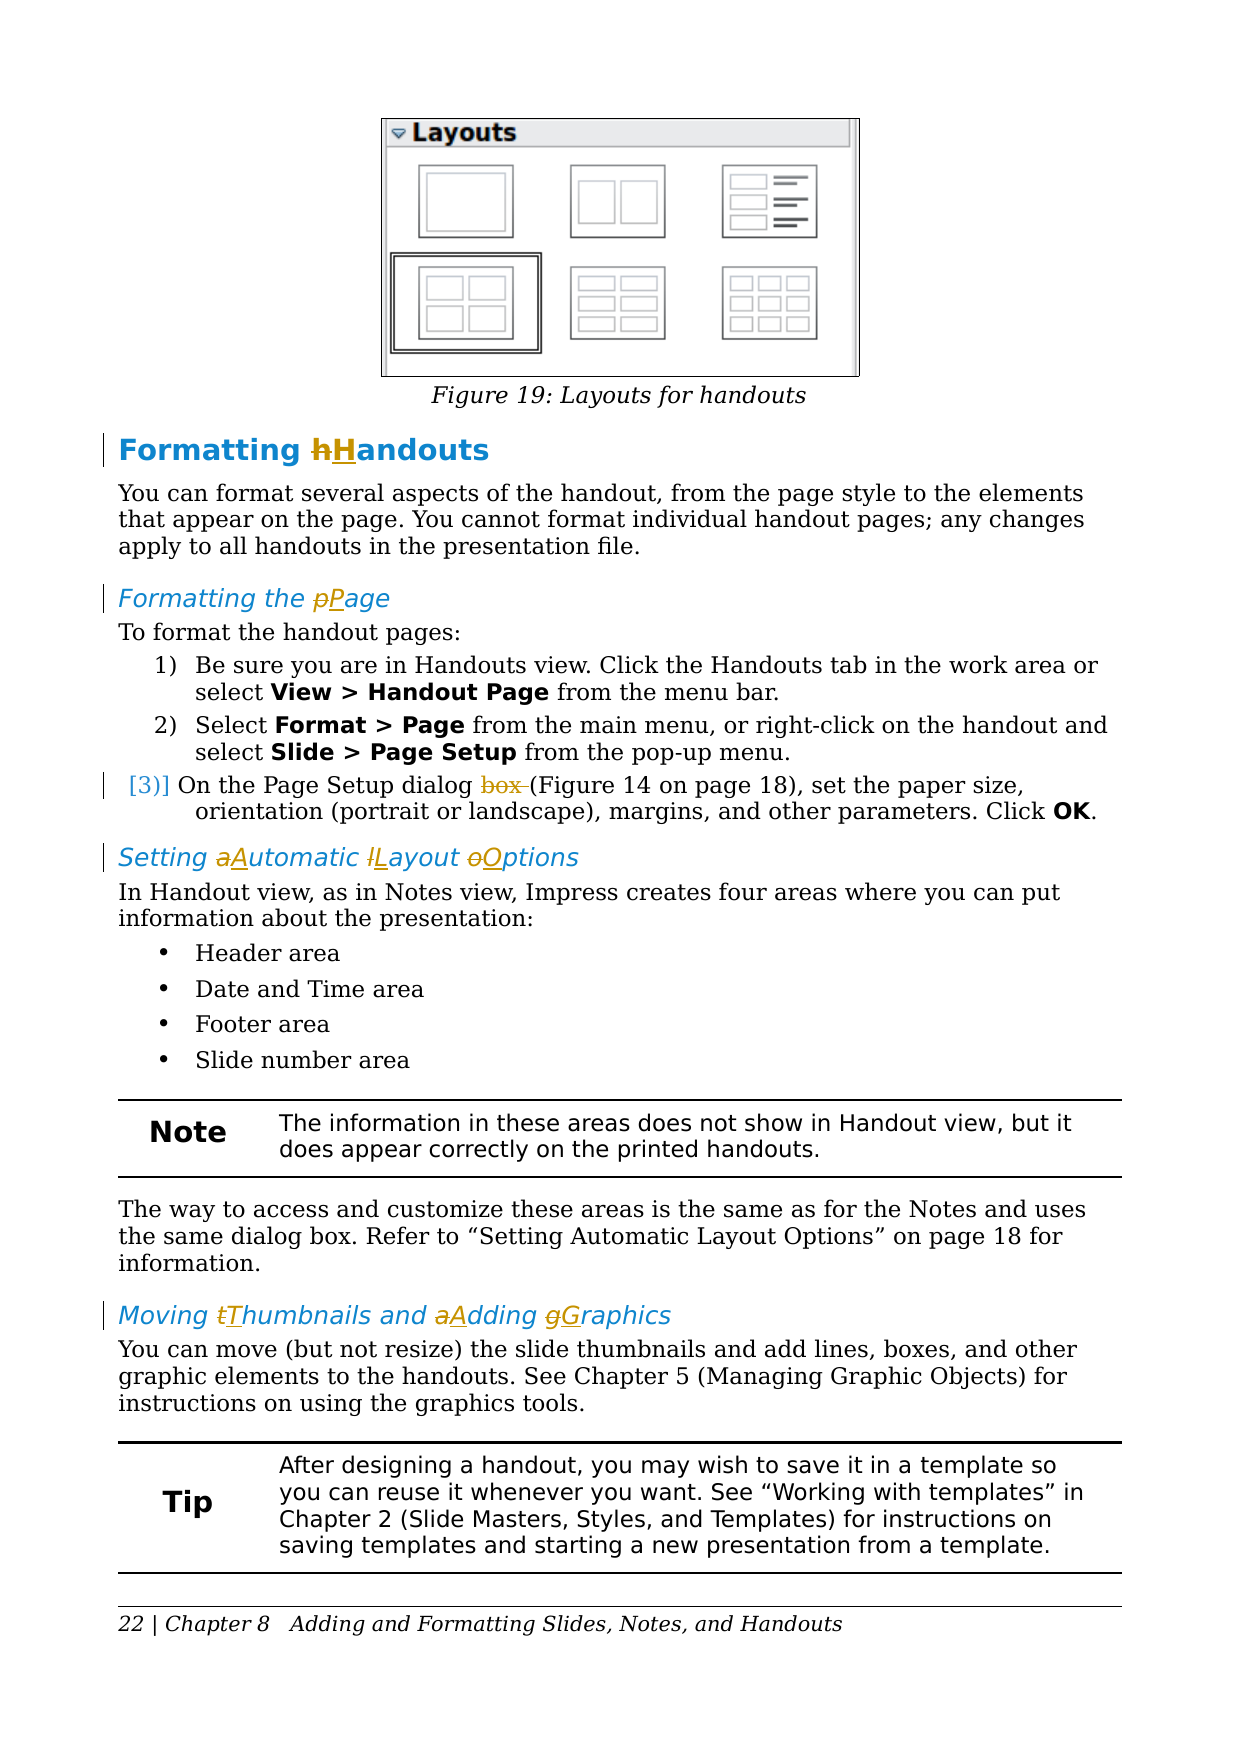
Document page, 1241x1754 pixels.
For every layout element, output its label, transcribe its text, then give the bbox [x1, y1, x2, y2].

list In Handout view, as in Notes view, Impress creates four areas where you can put information about the presentation: [118, 879, 1122, 932]
text You can format several aspects of the handout, from the page style to the elements that appear on the page. You cannot format individual handout pages; any changes apply to all handouts in the presentation file. [118, 480, 1122, 560]
table_header The information in these areas does not show in Handout view, but it does appear correctly on the printed handouts. [258, 1101, 1122, 1176]
table_header After designing a handout, you may wish to save it in a template so you can reuse it whenever you want. See “Working with templates” in Chapter 2 (Slide Masters, Styles, and Templates) for instructions on saving templates and starting a new presentation from a template. [258, 1444, 1122, 1572]
picture [382, 119, 859, 376]
subtitle Formatting Handouts [118, 433, 1122, 467]
list On the Page Setup dialog (Figure 14 on page 18), set the paper size, orientation (portrait or landscape), margins, and other parameters. Click OK. [177, 772, 1122, 825]
list Select Format > Page from the main menu, or right-click on the handout and select Slide > Page Setup from the pop‑up menu. [177, 712, 1122, 766]
table_header Note [118, 1101, 257, 1176]
table_header Tip [118, 1444, 257, 1572]
text Figure 19: Layouts for handouts [361, 382, 880, 409]
list Be sure you are in Handouts view. Click the Handouts tab in the work area or select View > Handout Page from the menu bar. [177, 653, 1122, 706]
list Date and Time area [156, 974, 1122, 1003]
list Slide number area [156, 1045, 1122, 1074]
subtitle Moving Thumbnails and Adding Graphics [118, 1301, 1122, 1330]
text The way to access and customize these areas is the same as for the Notes and uses the same dialog box. Refer to “Setting aAutomatic lLayout oOptions” on page 18 for information. [118, 1197, 1122, 1277]
subtitle Setting Automatic Layout Options [118, 843, 1122, 872]
subtitle Formatting the Page [118, 584, 1122, 613]
list Footer area [156, 1009, 1122, 1039]
list To format the handout pages: [118, 619, 1122, 646]
text You can move (but not resize) the slide thumbnails and add lines, boxes, and other graphic elements to the handouts. See Chapter 5 (Managing Graphic Objects) for instructions on using the graphics tools. [118, 1336, 1122, 1416]
list Header area [156, 939, 1122, 968]
